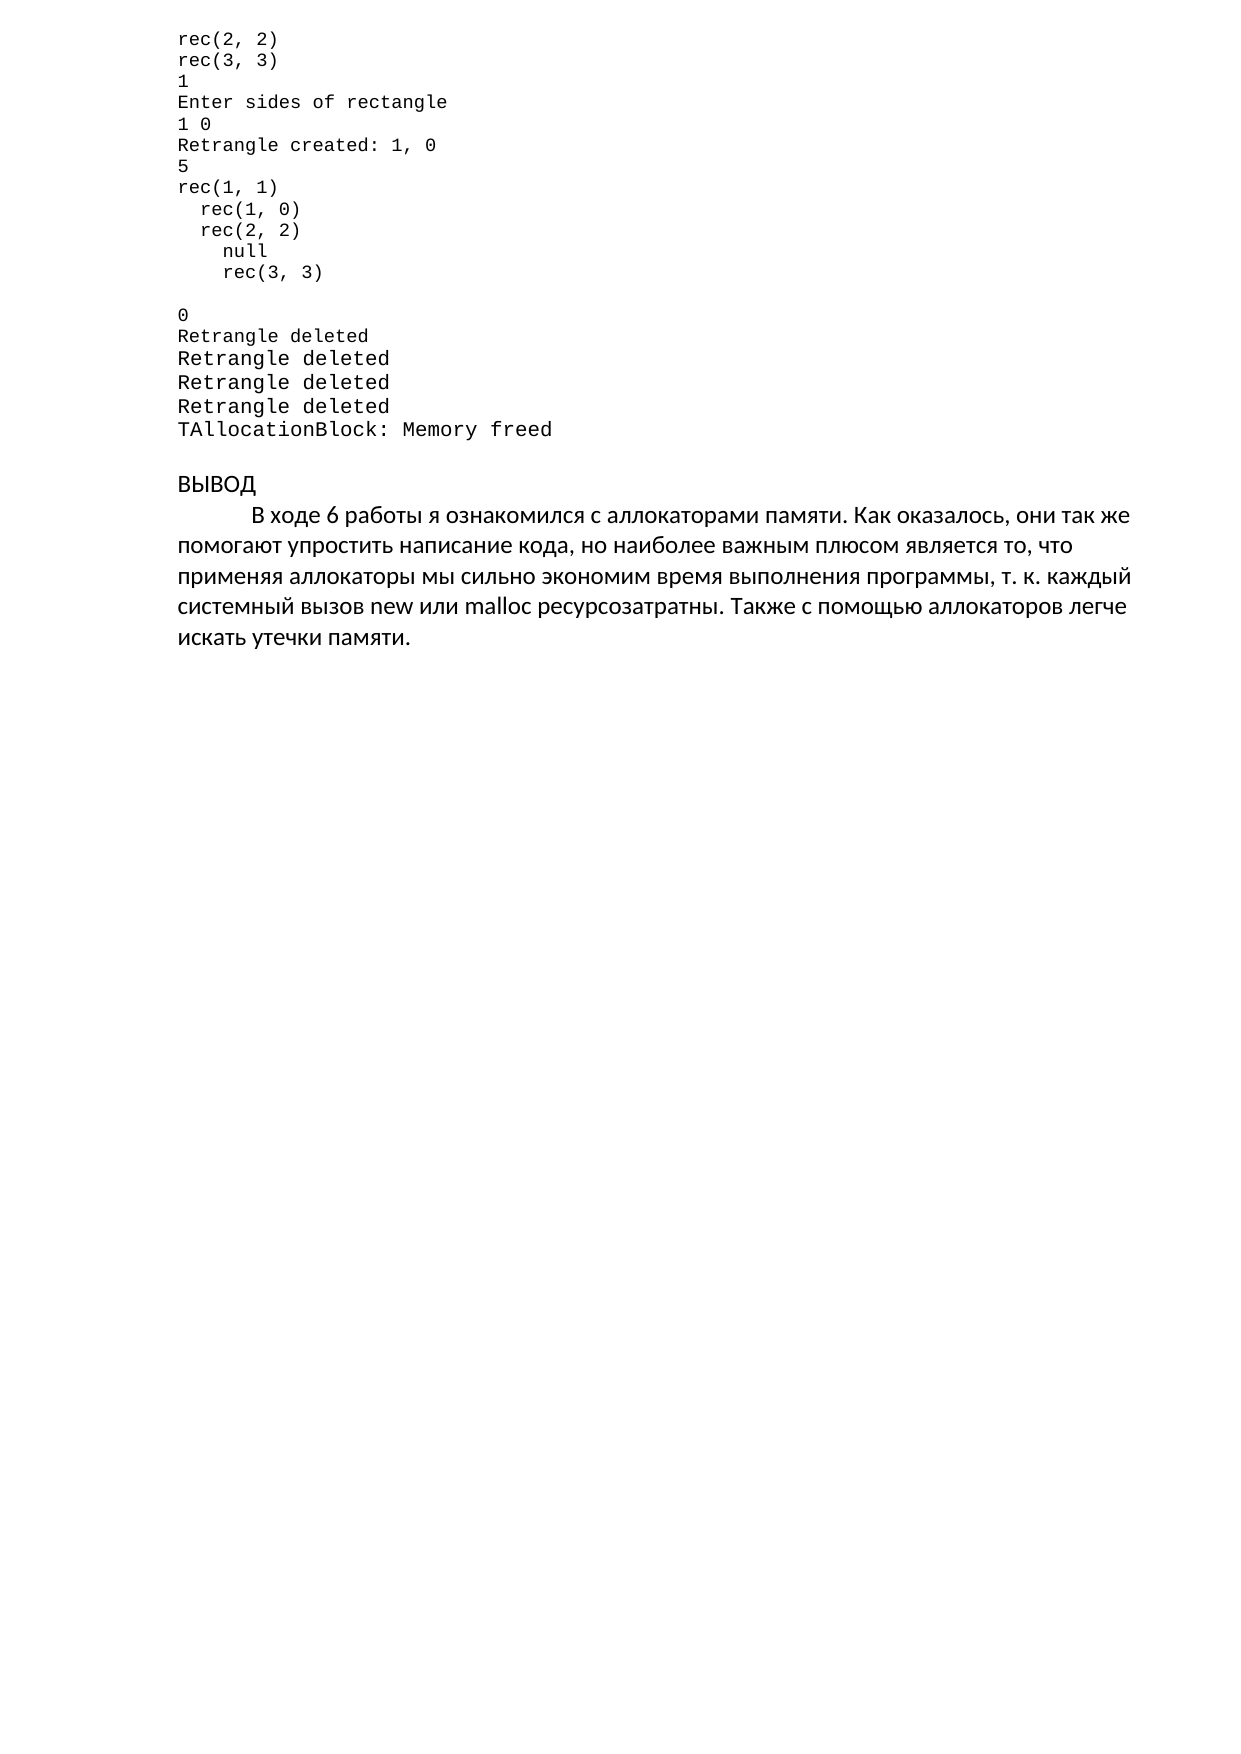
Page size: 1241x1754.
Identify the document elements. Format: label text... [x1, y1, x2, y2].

text 1 0 [177, 114, 1152, 136]
text Retrangle deleted [177, 327, 1152, 348]
text Retrangle created: 1, 0 [177, 136, 1152, 157]
text rec(1, 0) [177, 199, 1152, 221]
text Enter sides of rectangle [177, 93, 1152, 114]
text TAllocationBlock: Memory freed [177, 419, 1152, 443]
text В ходе 6 работы я ознакомился с аллокаторами памяти. Как оказалось, они так же помогают упростить написание кода, но наиболее важным плюсом является то, что применяя аллокаторы мы сильно экономим время выполнения программы, т. к. каждый системный вызов new или malloc ресурсозатратны. Также с помощью аллокаторов легче искать утечки памяти. [177, 499, 1152, 651]
text Retrangle deleted [177, 348, 1152, 372]
text rec(3, 3) [177, 51, 1152, 72]
text rec(1, 1) [177, 178, 1152, 199]
text rec(2, 2) [177, 221, 1152, 242]
text rec(3, 3) [177, 263, 1152, 284]
text 1 [177, 72, 1152, 93]
text 0 [177, 306, 1152, 327]
text Retrangle deleted [177, 396, 1152, 419]
text Retrangle deleted [177, 372, 1152, 396]
text rec(2, 2) [177, 29, 1152, 51]
text null [177, 242, 1152, 263]
text ВЫВОД [177, 468, 1152, 499]
text 5 [177, 157, 1152, 178]
